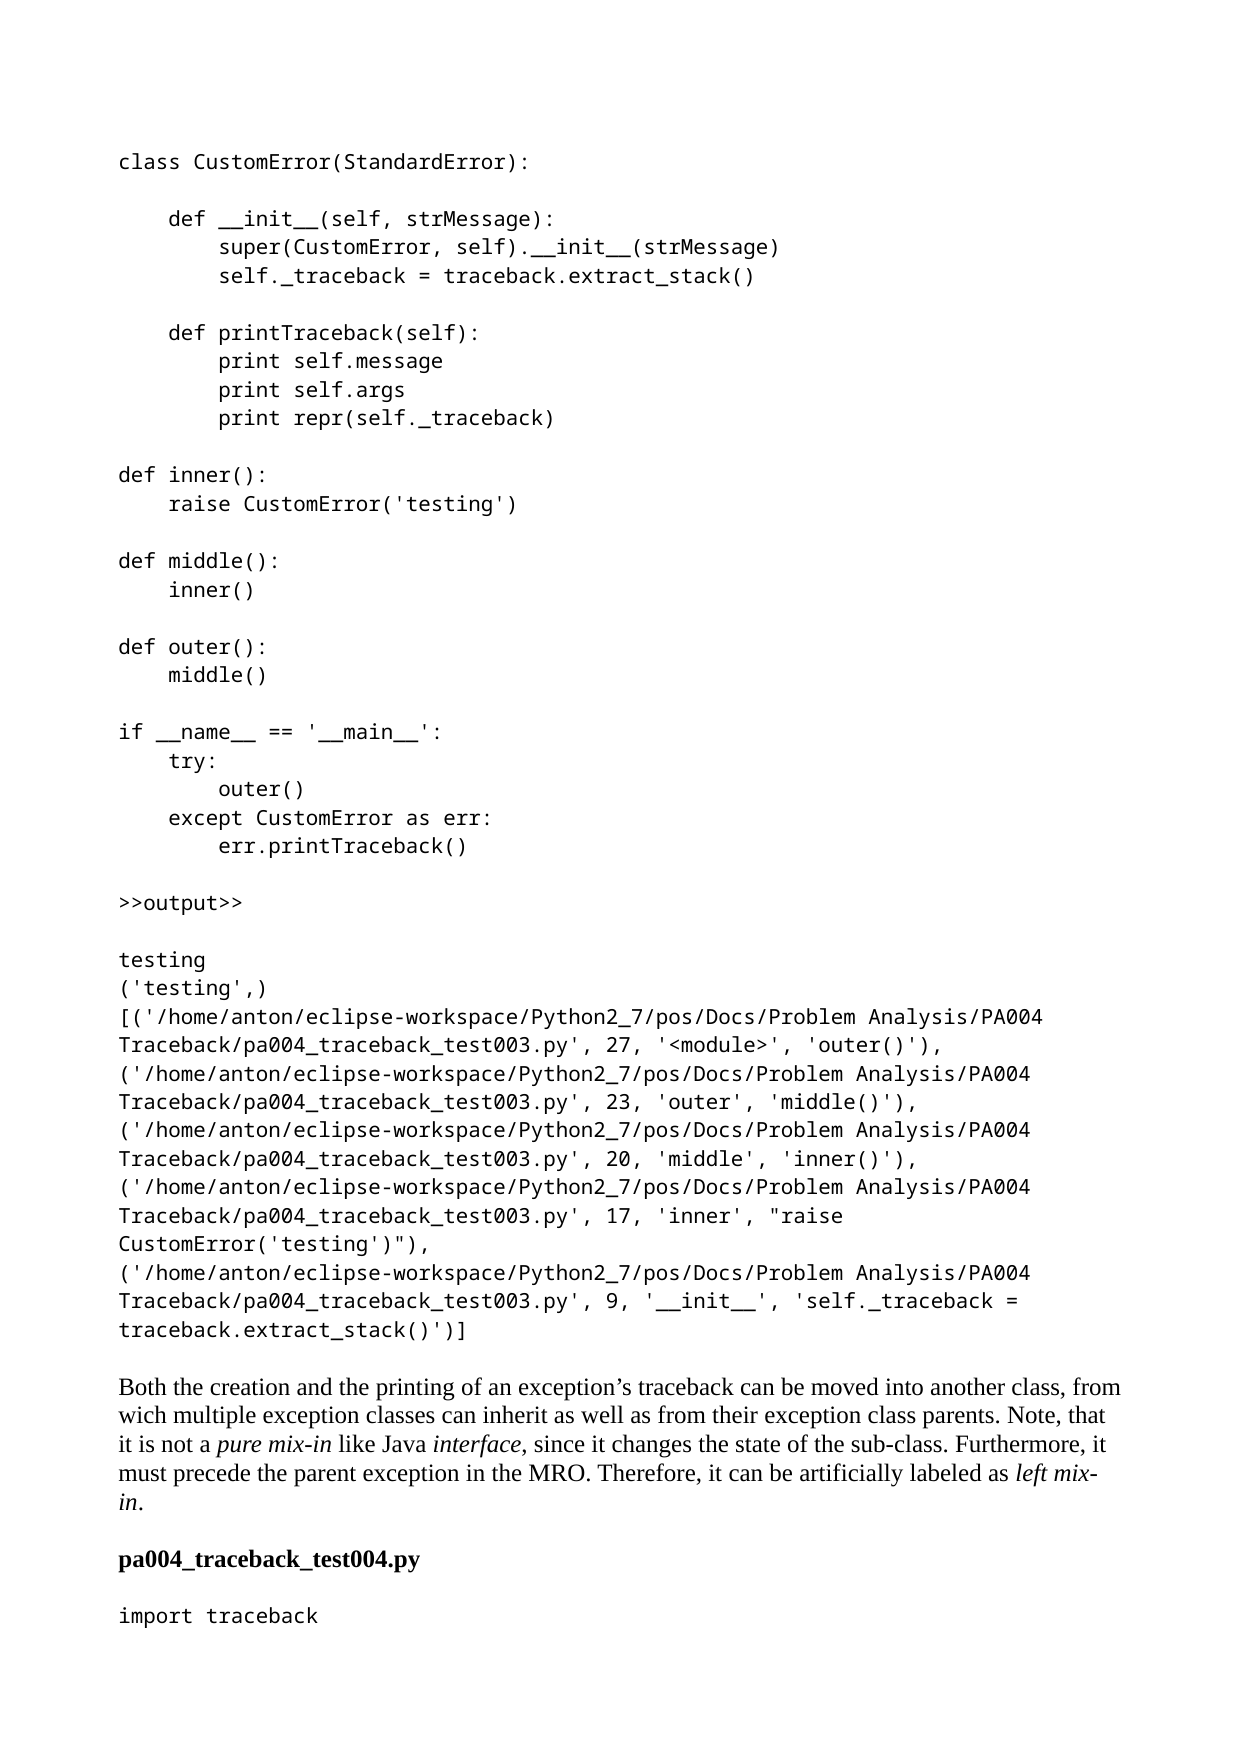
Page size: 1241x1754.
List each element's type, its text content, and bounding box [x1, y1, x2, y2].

text print self.message [118, 347, 1122, 375]
text def inner(): [118, 461, 1122, 489]
text import traceback [118, 1602, 1122, 1630]
text err.printTraceback() [118, 831, 1122, 860]
text def middle(): [118, 546, 1122, 575]
text raise CustomError('testing') [118, 489, 1122, 517]
text testing [118, 945, 1122, 973]
text def __init__(self, strMessage): [118, 204, 1122, 232]
text try: [118, 746, 1122, 774]
text except CustomError as err: [118, 803, 1122, 831]
text class CustomError(StandardError): [118, 147, 1122, 175]
text super(CustomError, self).__init__(strMessage) [118, 232, 1122, 261]
text ('testing',) [118, 973, 1122, 1002]
text def outer(): [118, 632, 1122, 660]
text middle() [118, 660, 1122, 689]
text print repr(self._traceback) [118, 403, 1122, 432]
text if __name__ == '__main__': [118, 717, 1122, 746]
text pa004_traceback_test004.py [118, 1544, 1122, 1573]
text [('/home/anton/eclipse-workspace/Python2_7/pos/Docs/Problem Analysis/PA004 Traceback/pa004_traceback_test003.py', 27, '<module>', 'outer()'), ('/home/anton/eclipse-workspace/Python2_7/pos/Docs/Problem Analysis/PA004 Traceback/pa004_traceback_test003.py', 23, 'outer', 'middle()'), ('/home/anton/eclipse-workspace/Python2_7/pos/Docs/Problem Analysis/PA004 Traceback/pa004_traceback_test003.py', 20, 'middle', 'inner()'), ('/home/anton/eclipse-workspace/Python2_7/pos/Docs/Problem Analysis/PA004 Traceback/pa004_traceback_test003.py', 17, 'inner', "raise CustomError('testing')"), ('/home/anton/eclipse-workspace/Python2_7/pos/Docs/Problem Analysis/PA004 Traceback/pa004_traceback_test003.py', 9, '__init__', 'self._traceback = traceback.extract_stack()')] [118, 1002, 1122, 1343]
text >>output>> [118, 888, 1122, 917]
text Both the creation and the printing of an exception’s traceback can be moved into another class, from wich multiple exception classes can inherit as well as from their exception class parents. Note, that it is not a pure mix-in like Java interface, since it changes the state of the sub-class. Furthermore, it must precede the parent exception in the MRO. Therefore, it can be artificially labeled as left mix-in. [118, 1372, 1122, 1515]
text print self.args [118, 375, 1122, 403]
text def printTraceback(self): [118, 318, 1122, 347]
text outer() [118, 774, 1122, 803]
text self._traceback = traceback.extract_stack() [118, 261, 1122, 289]
text inner() [118, 575, 1122, 603]
